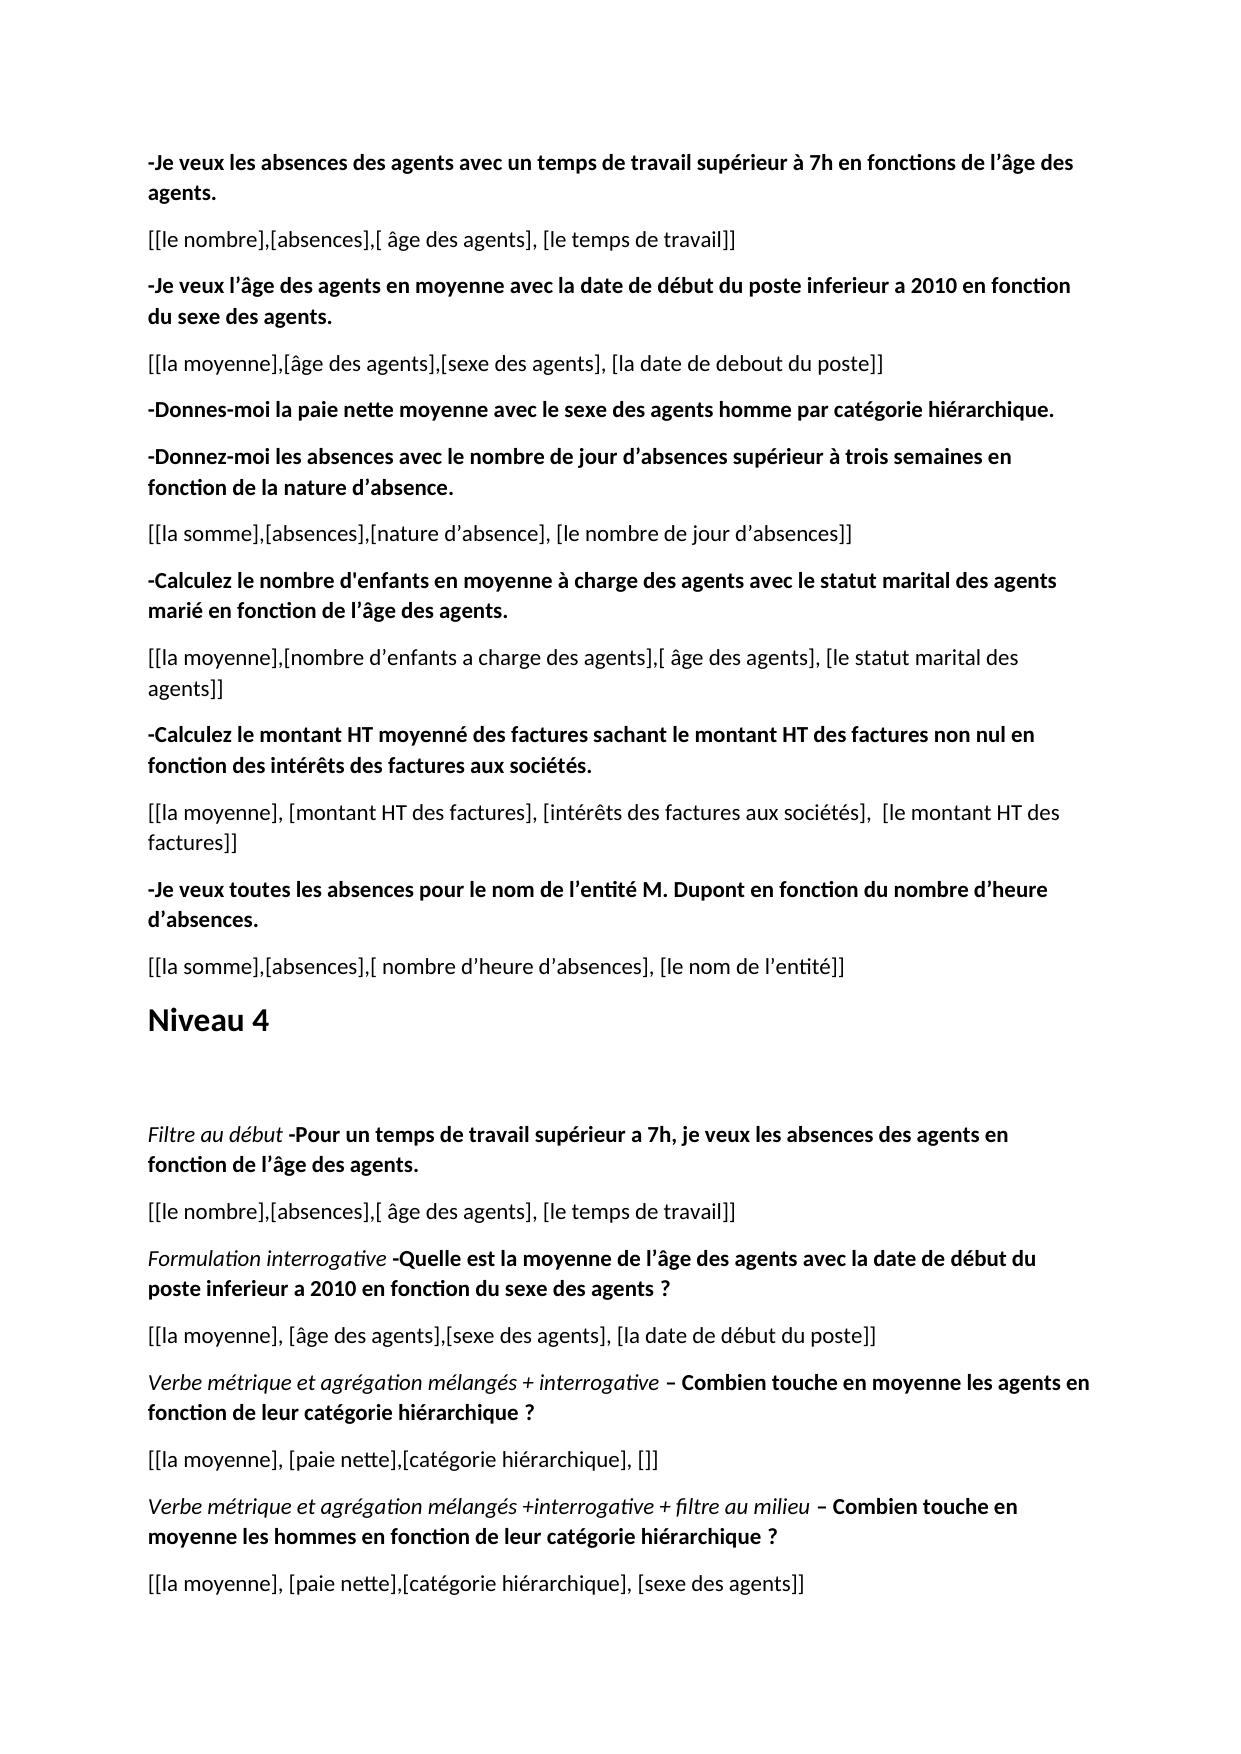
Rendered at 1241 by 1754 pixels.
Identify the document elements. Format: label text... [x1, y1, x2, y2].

text -Donnes-moi la paie nette moyenne avec le sexe des agents homme par catégorie hiérarchique. [148, 396, 1093, 423]
text [[la moyenne],[âge des agents],[sexe des agents], [la date de debout du poste]] [148, 349, 1093, 377]
text -Calculez le nombre d'enfants en moyenne à charge des agents avec le statut marital des agents marié en fonction de l’âge des agents. [148, 566, 1093, 624]
text [[la moyenne],[nombre d’enfants a charge des agents],[ âge des agents], [le statut marital des agents]] [148, 643, 1093, 702]
text [[la moyenne], [paie nette],[catégorie hiérarchique], [sexe des agents]] [148, 1569, 1093, 1597]
text Verbe métrique et agrégation mélangés + interrogative – Combien touche en moyenne les agents en fonction de leur catégorie hiérarchique ? [148, 1368, 1093, 1426]
text Formulation interrogative -Quelle est la moyenne de l’âge des agents avec la date de début du poste inferieur a 2010 en fonction du sexe des agents ? [148, 1244, 1093, 1302]
text -Je veux toutes les absences pour le nom de l’entité M. Dupont en fonction du nombre d’heure d’absences. [148, 875, 1093, 933]
text [[le nombre],[absences],[ âge des agents], [le temps de travail]] [148, 1197, 1093, 1225]
text -Donnez-moi les absences avec le nombre de jour d’absences supérieur à trois semaines en fonction de la nature d’absence. [148, 442, 1093, 501]
text -Calculez le montant HT moyenné des factures sachant le montant HT des factures non nul en fonction des intérêts des factures aux sociétés. [148, 721, 1093, 779]
text -Je veux les absences des agents avec un temps de travail supérieur à 7h en fonctions de l’âge des agents. [148, 148, 1093, 206]
text [[le nombre],[absences],[ âge des agents], [le temps de travail]] [148, 225, 1093, 253]
text Niveau 4 [148, 999, 1093, 1039]
text Filtre au début -Pour un temps de travail supérieur a 7h, je veux les absences des agents en fonction de l’âge des agents. [148, 1120, 1093, 1178]
text [[la moyenne], [montant HT des factures], [intérêts des factures aux sociétés], [le montant HT des factures]] [148, 798, 1093, 856]
text [[la somme],[absences],[ nombre d’heure d’absences], [le nom de l’entité]] [148, 952, 1093, 980]
text -Je veux l’âge des agents en moyenne avec la date de début du poste inferieur a 2010 en fonction du sexe des agents. [148, 272, 1093, 330]
text [[la moyenne], [paie nette],[catégorie hiérarchique], []] [148, 1445, 1093, 1473]
text Verbe métrique et agrégation mélangés +interrogative + filtre au milieu – Combien touche en moyenne les hommes en fonction de leur catégorie hiérarchique ? [148, 1492, 1093, 1550]
text [[la moyenne], [âge des agents],[sexe des agents], [la date de début du poste]] [148, 1321, 1093, 1349]
text [[la somme],[absences],[nature d’absence], [le nombre de jour d’absences]] [148, 519, 1093, 547]
